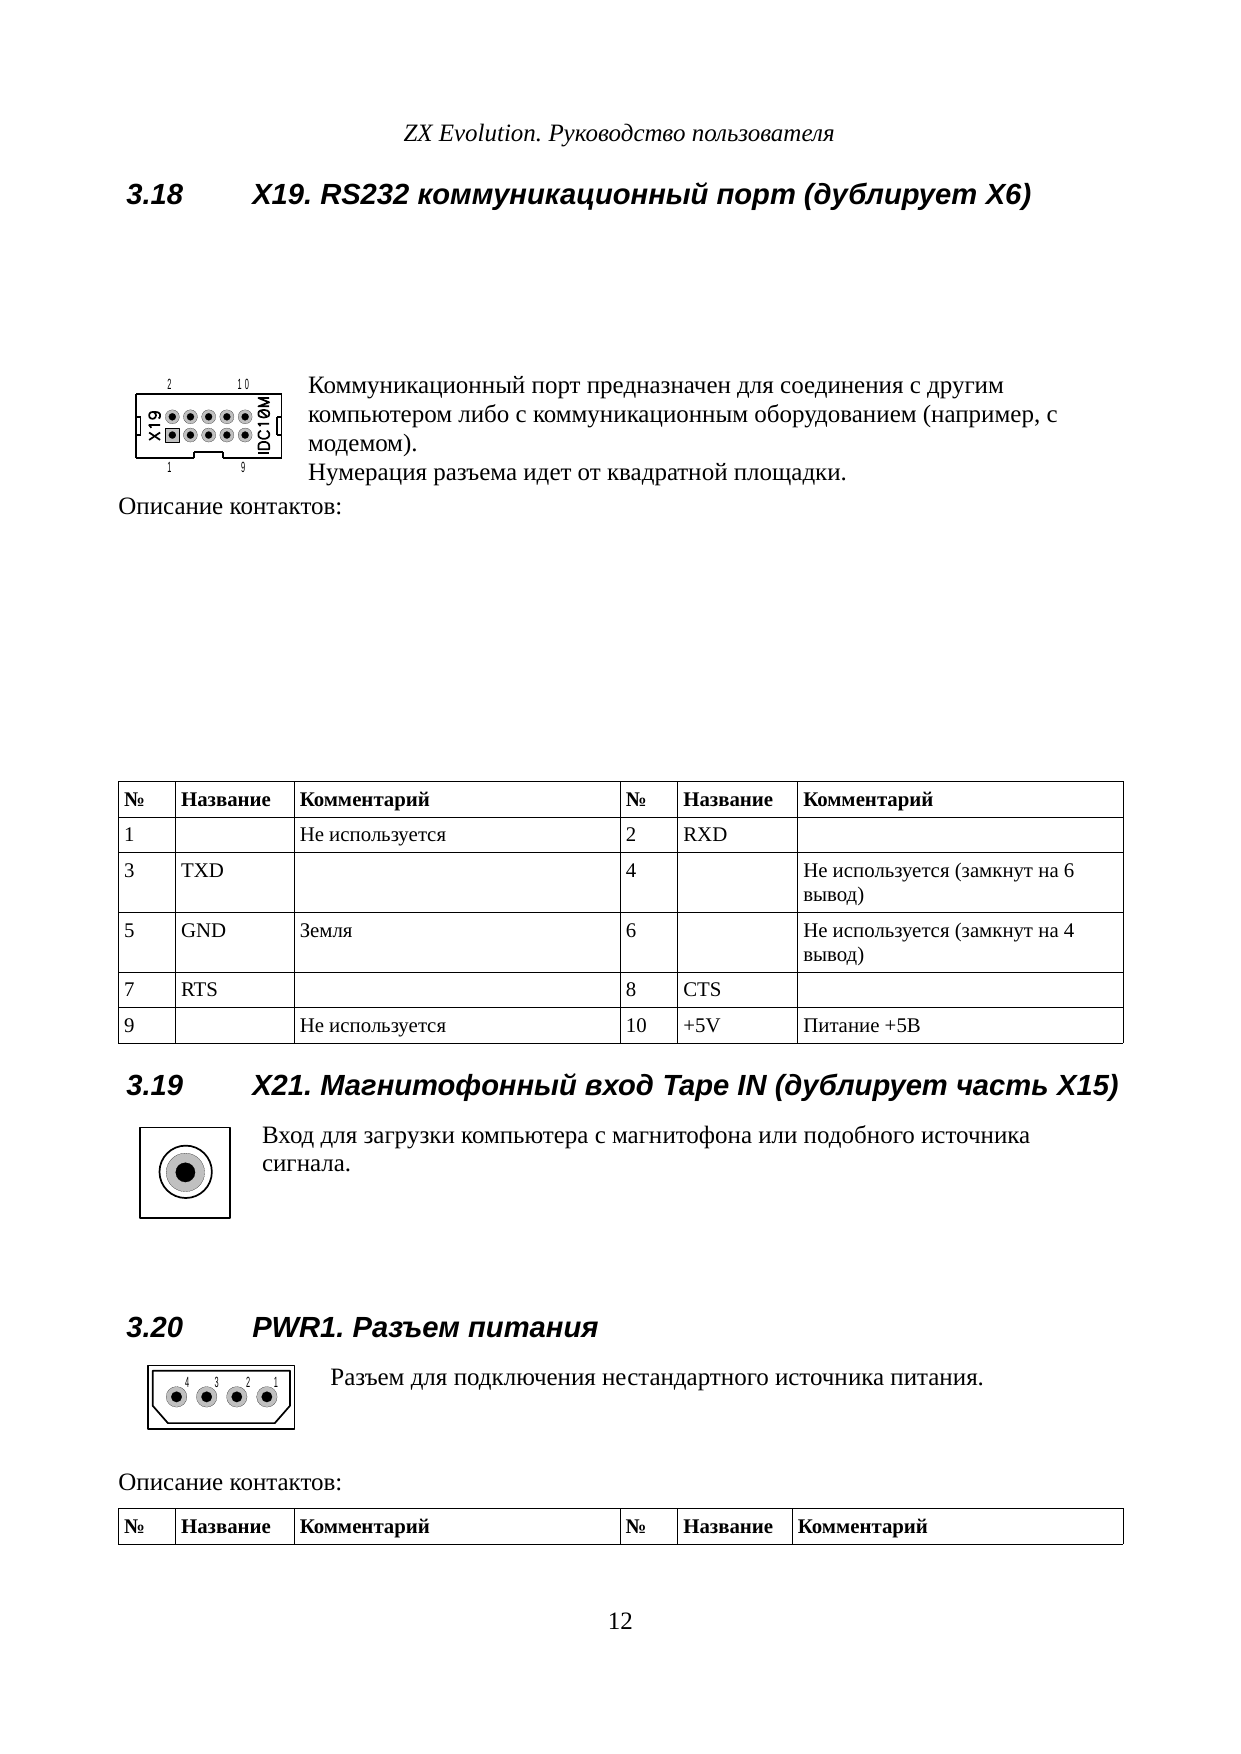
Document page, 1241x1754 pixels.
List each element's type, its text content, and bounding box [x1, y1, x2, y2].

table_header Комментарий [798, 782, 1123, 817]
table_cell Питание +5В [798, 1008, 1123, 1043]
table_header Название [176, 1509, 294, 1544]
table_header № [119, 782, 175, 817]
subtitle PWR1. Разъем питания [118, 1310, 1122, 1344]
table_cell 6 [621, 913, 677, 972]
table_header Комментарий [295, 1509, 620, 1544]
table_cell 7 [119, 973, 175, 1007]
table_cell Земля [295, 913, 620, 972]
table_cell 8 [621, 973, 677, 1007]
table_cell CTS [678, 973, 797, 1007]
table_cell [176, 1008, 294, 1043]
table_cell TXD [176, 853, 294, 912]
text Описание контактов: [118, 1467, 1122, 1496]
table_header № [621, 782, 677, 817]
table_cell 10 [621, 1008, 677, 1043]
table_cell [678, 853, 797, 912]
table_header Комментарий [793, 1509, 1123, 1544]
table_cell Не используется (замкнут на 6 вывод) [798, 853, 1123, 912]
subtitle X19. RS232 коммуникационный порт (дублирует X6) [118, 177, 1122, 211]
table_cell GND [176, 913, 294, 972]
table_header Разъем для подключения нестандартного источника питания. [325, 1356, 1123, 1467]
table_header Название [678, 1509, 792, 1544]
table_cell 4 [621, 853, 677, 912]
table_cell 1 [119, 818, 175, 852]
table_cell Не используется [295, 1008, 620, 1043]
table_cell Не используется (замкнут на 4 вывод) [798, 913, 1123, 972]
table_cell [798, 973, 1123, 1007]
table_header Комментарий [295, 782, 620, 817]
table_header Коммуникационный порт предназначен для соединения с другим компьютером либо с коммуникационным оборудованием (например, с модемом). Нумерация разъема идет от квадратной площадки. [302, 365, 1123, 491]
table_cell [176, 818, 294, 852]
table_cell 9 [119, 1008, 175, 1043]
table_cell +5V [678, 1008, 797, 1043]
table_header [118, 365, 302, 491]
table_cell [798, 818, 1123, 852]
table_cell 2 [621, 818, 677, 852]
table_header Вход для загрузки компьютера с магнитофона или подобного источника сигнала. [256, 1114, 1123, 1285]
table_cell 3 [119, 853, 175, 912]
table_cell [295, 853, 620, 912]
table_header [118, 1114, 256, 1285]
table_cell [678, 913, 797, 972]
table_cell 5 [119, 913, 175, 972]
table_header № [621, 1509, 677, 1544]
table_cell [295, 973, 620, 1007]
table_cell RTS [176, 973, 294, 1007]
table_header Название [176, 782, 294, 817]
table_cell Не используется [295, 818, 620, 852]
table_header Название [678, 782, 797, 817]
table_cell RXD [678, 818, 797, 852]
table_header № [119, 1509, 175, 1544]
text Описание контактов: [118, 491, 1122, 520]
subtitle X21. Магнитофонный вход Tape IN (дублирует часть X15) [118, 1068, 1122, 1101]
table_header [118, 1356, 324, 1467]
